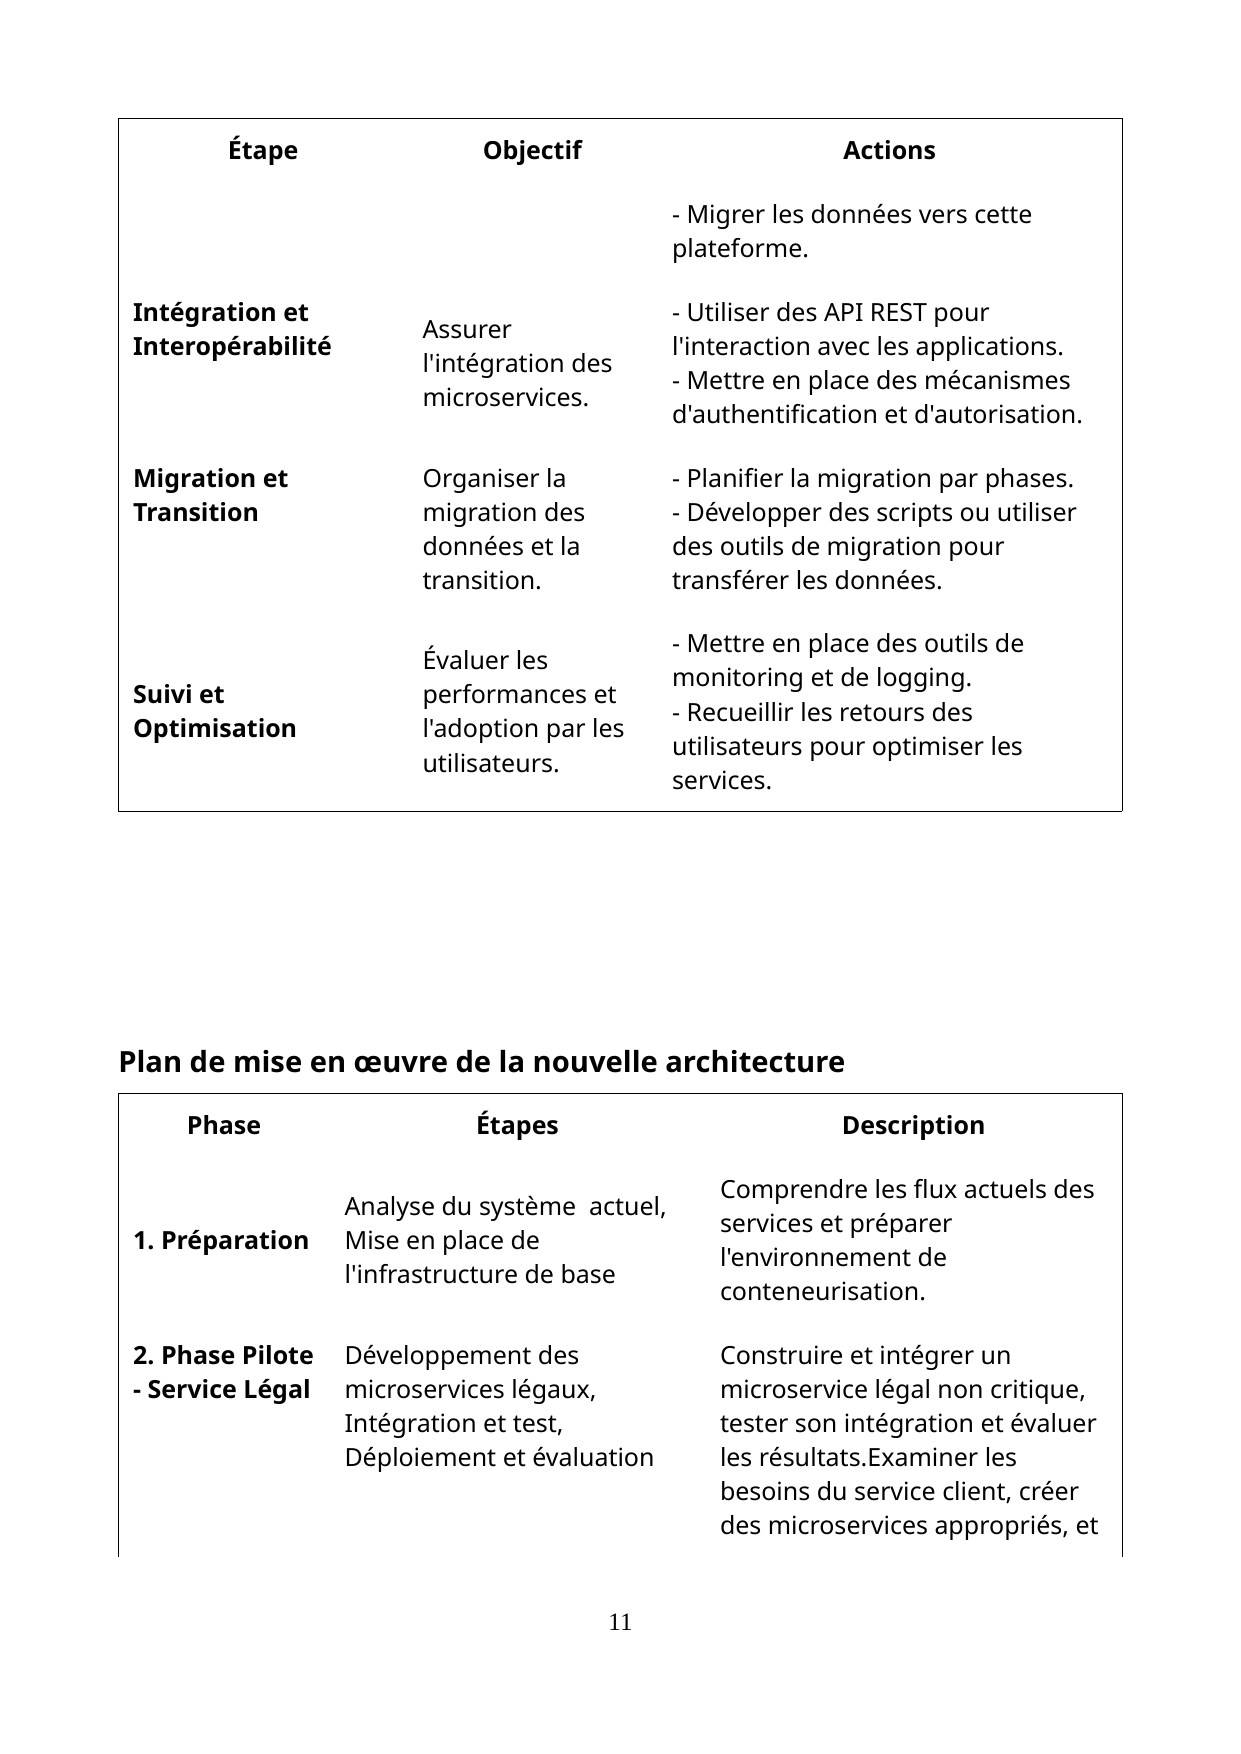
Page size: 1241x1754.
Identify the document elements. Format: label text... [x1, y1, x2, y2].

table_cell Comprendre les flux actuels des services et préparer l'environnement de conteneurisation. [705, 1157, 1122, 1323]
table_cell 1. Préparation [119, 1157, 329, 1323]
table_cell Suivi et Optimisation [119, 611, 407, 811]
table_header Description [705, 1094, 1122, 1157]
table_cell Intégration et Interopérabilité [119, 280, 407, 445]
table_cell Évaluer les performances et l'adoption par les utilisateurs. [408, 611, 657, 811]
table_cell - Mettre en place des outils de monitoring et de logging. - Recueillir les retours des utilisateurs pour optimiser les services. [657, 611, 1122, 811]
table_cell - Planifier la migration par phases. - Développer des scripts ou utiliser des outils de migration pour transférer les données. [657, 445, 1122, 611]
table_header Étapes [330, 1094, 705, 1157]
table_cell Construire et intégrer un microservice légal non critique, tester son intégration et évaluer les résultats.Examiner les besoins du service client, créer des microservices appropriés, et [705, 1323, 1122, 1557]
table_cell [408, 182, 657, 279]
table_cell [119, 182, 407, 279]
table_header Phase [119, 1094, 329, 1157]
table_header Objectif [408, 119, 657, 182]
table_cell Migration et Transition [119, 445, 407, 611]
table_cell - Migrer les données vers cette plateforme. [657, 182, 1122, 279]
table_header Étape [119, 119, 407, 182]
table_cell Développement des microservices légaux, Intégration et test, Déploiement et évaluation [330, 1323, 705, 1557]
table_cell Organiser la migration des données et la transition. [408, 445, 657, 611]
table_cell Analyse du système actuel, Mise en place de l'infrastructure de base [330, 1157, 705, 1323]
subtitle Plan de mise en œuvre de la nouvelle architecture [118, 1041, 1122, 1081]
table_cell Assurer l'intégration des microservices. [408, 280, 657, 445]
table_header Actions [657, 119, 1122, 182]
table_cell 2. Phase Pilote - Service Légal [119, 1323, 329, 1557]
table_cell - Utiliser des API REST pour l'interaction avec les applications. - Mettre en place des mécanismes d'authentification et d'autorisation. [657, 280, 1122, 445]
